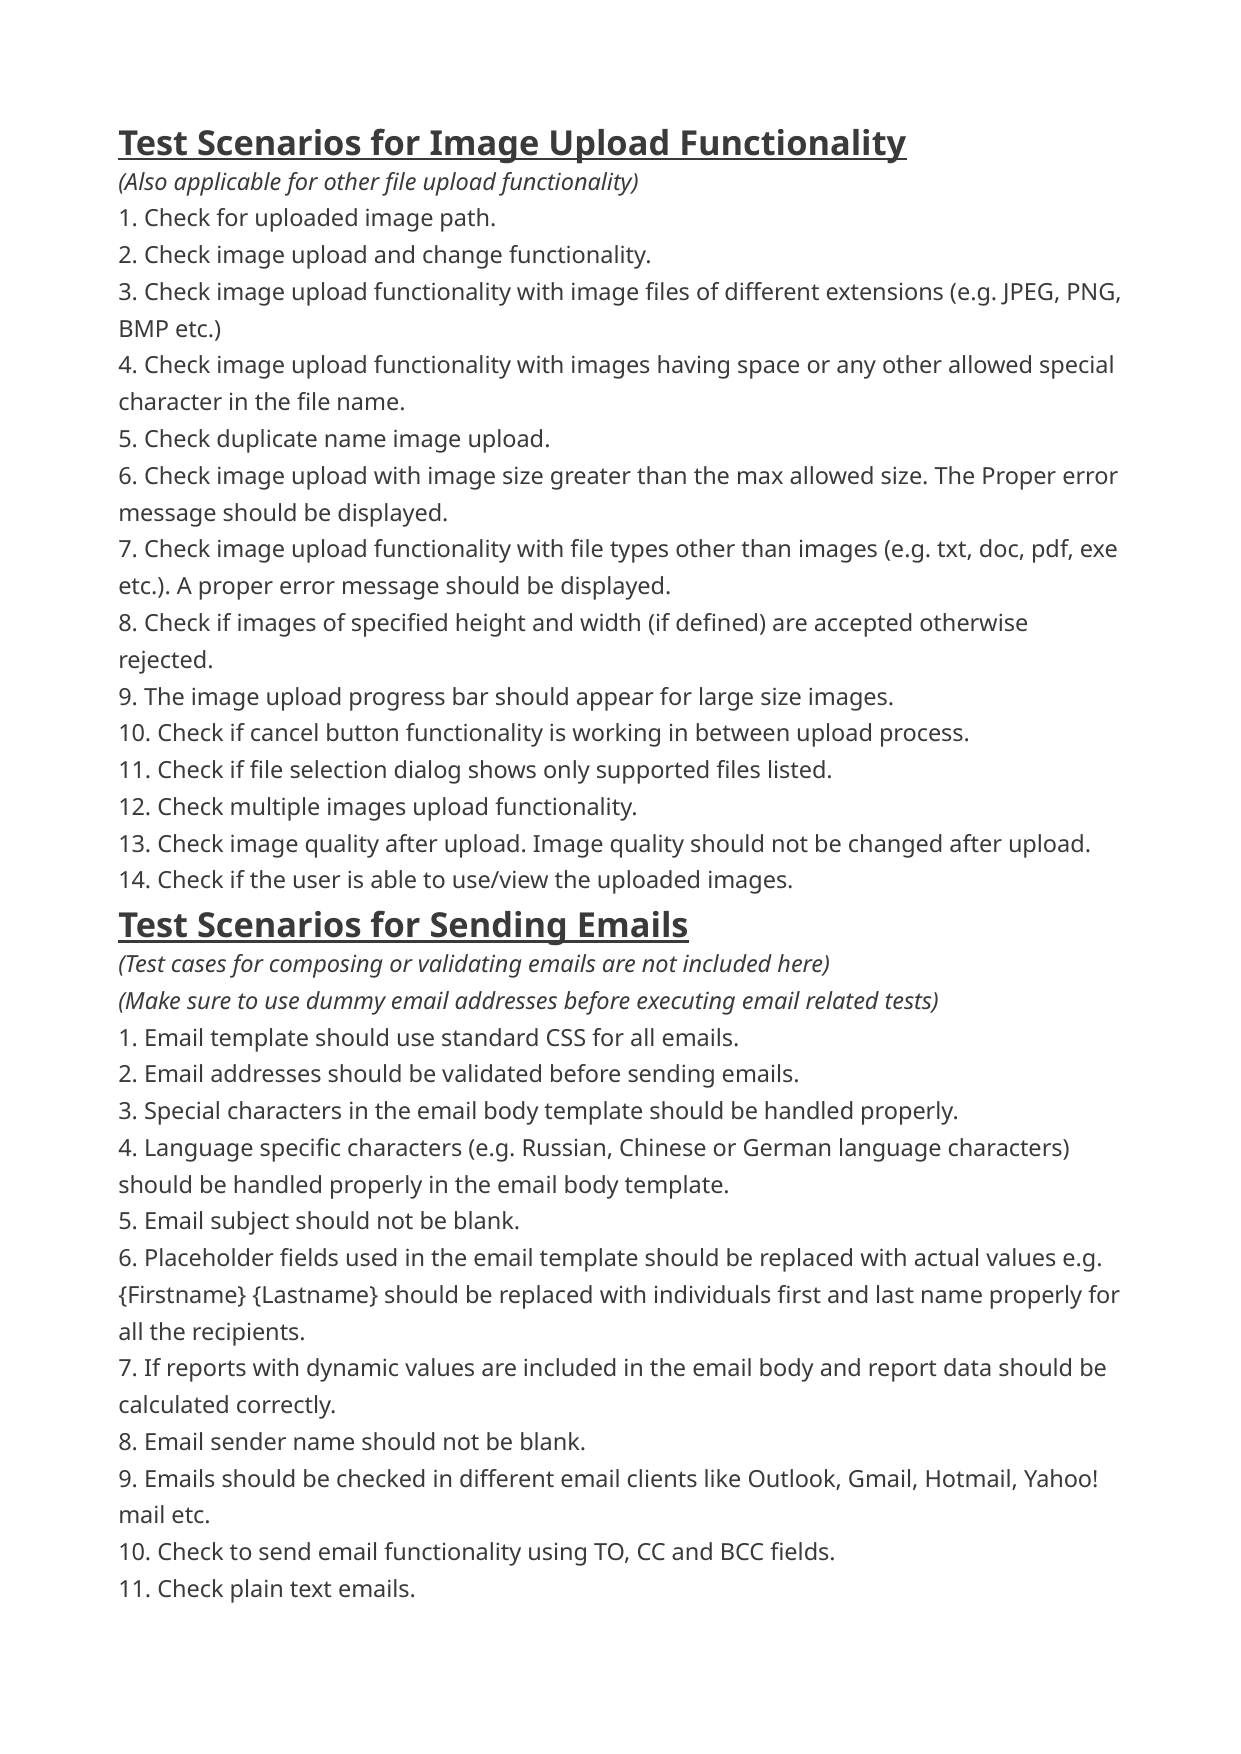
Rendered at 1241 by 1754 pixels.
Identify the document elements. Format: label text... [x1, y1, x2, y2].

subtitle Test Scenarios for Image Upload Functionality [118, 118, 1122, 165]
text (Also applicable for other file upload functionality) 1. Check for uploaded image path. 2. Check image upload and change functionality. 3. Check image upload functionality with image files of different extensions (e.g. JPEG, PNG, BMP etc.) 4. Check image upload functionality with images having space or any other allowed special character in the file name. 5. Check duplicate name image upload. 6. Check image upload with image size greater than the max allowed size. The Proper error message should be displayed. 7. Check image upload functionality with file types other than images (e.g. txt, doc, pdf, exe etc.). A proper error message should be displayed. 8. Check if images of specified height and width (if defined) are accepted otherwise rejected. 9. The image upload progress bar should appear for large size images. 10. Check if cancel button functionality is working in between upload process. 11. Check if file selection dialog shows only supported files listed. 12. Check multiple images upload functionality. 13. Check image quality after upload. Image quality should not be changed after upload. 14. Check if the user is able to use/view the uploaded images. [118, 165, 1122, 896]
subtitle Test Scenarios for Sending Emails [118, 900, 1122, 947]
text (Test cases for composing or validating emails are not included here) (Make sure to use dummy email addresses before executing email related tests) 1. Email template should use standard CSS for all emails. 2. Email addresses should be validated before sending emails. 3. Special characters in the email body template should be handled properly. 4. Language specific characters (e.g. Russian, Chinese or German language characters) should be handled properly in the email body template. 5. Email subject should not be blank. 6. Placeholder fields used in the email template should be replaced with actual values e.g. {Firstname} {Lastname} should be replaced with individuals first and last name properly for all the recipients. 7. If reports with dynamic values are included in the email body and report data should be calculated correctly. 8. Email sender name should not be blank. 9. Emails should be checked in different email clients like Outlook, Gmail, Hotmail, Yahoo! mail etc. 10. Check to send email functionality using TO, CC and BCC fields. 11. Check plain text emails. [118, 947, 1122, 1604]
